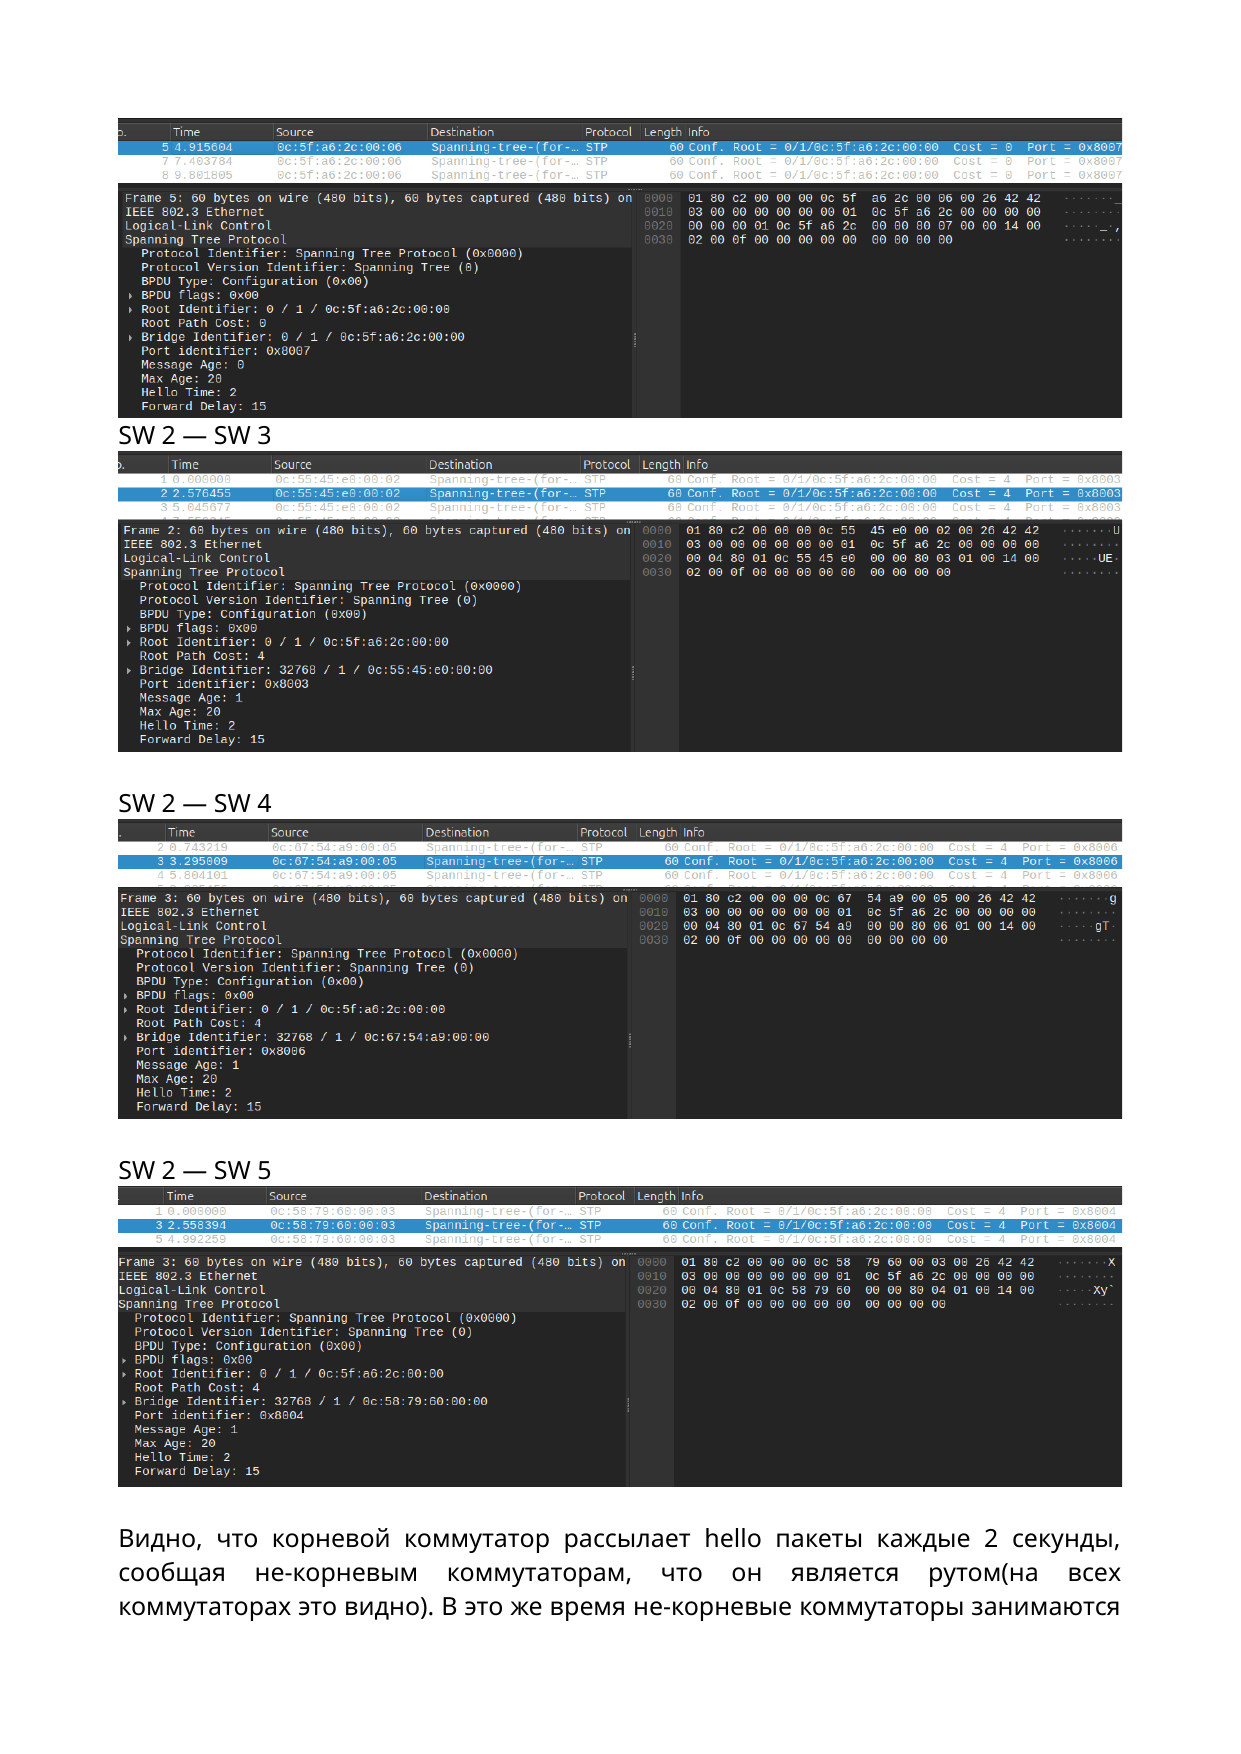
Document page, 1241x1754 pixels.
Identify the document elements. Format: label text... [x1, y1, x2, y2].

picture [118, 1186, 1123, 1487]
text SW 2 — SW 5 [118, 1153, 1122, 1186]
picture [118, 819, 1123, 1119]
picture [118, 118, 1123, 418]
text SW 2 — SW 3 [118, 418, 1122, 451]
picture [118, 451, 1123, 752]
text Видно, что корневой коммутатор рассылает hello пакеты каждые 2 секунды, сообщая не-корневым коммутаторам, что он является рутом(на всех коммутаторах это видно). В это же время не-корневые коммутаторы занимаются [118, 1520, 1122, 1623]
text SW 2 — SW 4 [118, 785, 1122, 819]
